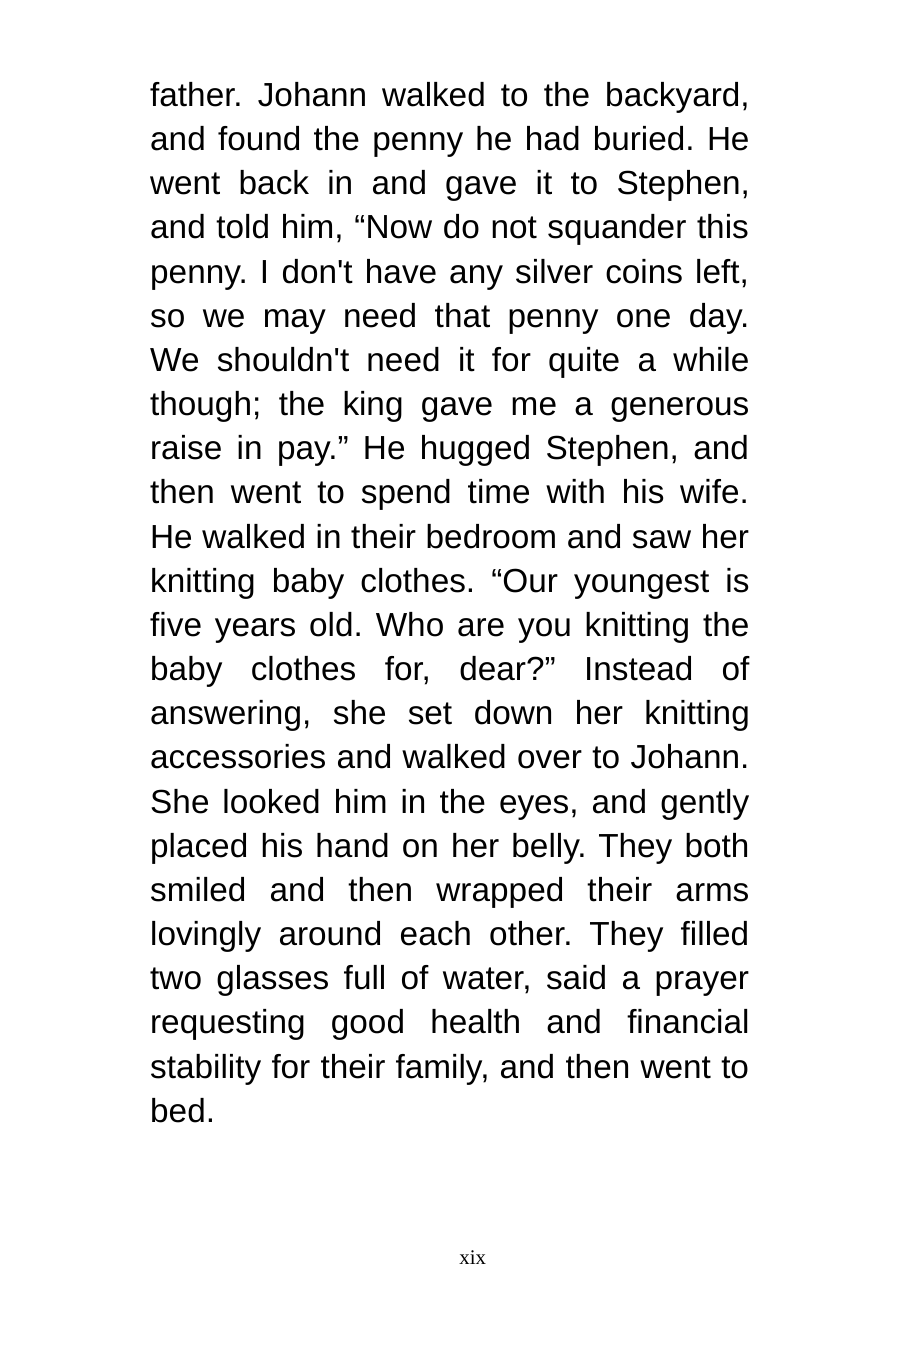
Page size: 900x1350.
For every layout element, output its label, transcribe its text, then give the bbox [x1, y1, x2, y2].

text father. Johann walked to the backyard, and found the penny he had buried. He went back in and gave it to Stephen, and told him, “Now do not squander this penny. I don't have any silver coins left, so we may need that penny one day. We shouldn't need it for quite a while though; the king gave me a generous raise in pay.” He hugged Stephen, and then went to spend time with his wife. He walked in their bedroom and saw her knitting baby clothes. “Our youngest is five years old. Who are you knitting the baby clothes for, dear?” Instead of answering, she set down her knitting accessories and walked over to Johann. She looked him in the eyes, and gently placed his hand on her belly. They both smiled and then wrapped their arms lovingly around each other. They filled two glasses full of water, said a prayer requesting good health and financial stability for their family, and then went to bed. [150, 75, 750, 1129]
